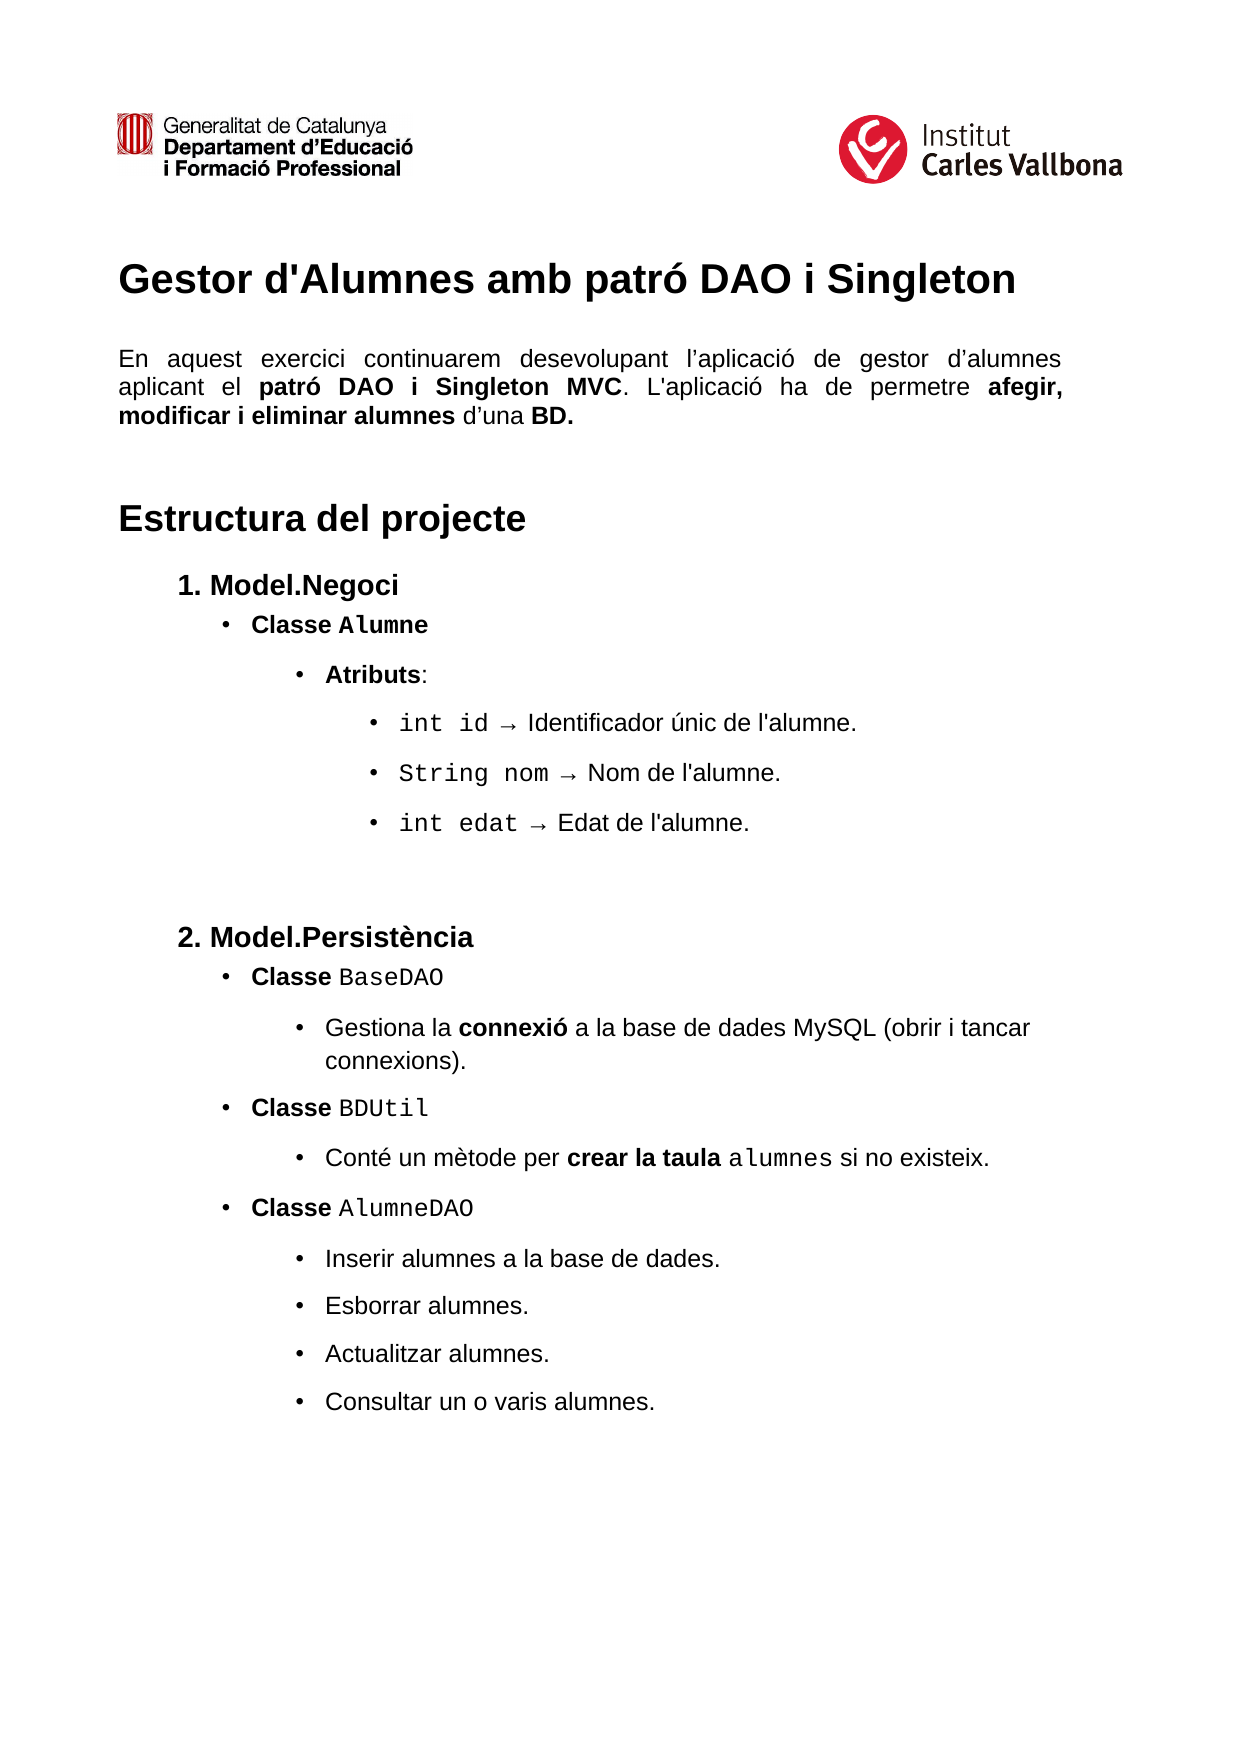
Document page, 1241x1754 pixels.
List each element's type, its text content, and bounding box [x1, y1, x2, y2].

list Conté un mètode per crear la taula alumnes si no existeix. [295, 1143, 1063, 1174]
subtitle 2. Model.Persistència [177, 921, 1063, 954]
subtitle 1. Model.Negoci [177, 568, 1063, 602]
list int id → Identificador únic de l'alumne. [369, 708, 1063, 739]
subtitle Estructura del projecte [118, 496, 1063, 539]
list Gestiona la connexió a la base de dades MySQL (obrir i tancar connexions). [295, 1012, 1063, 1074]
list String nom → Nom de l'alumne. [369, 758, 1063, 789]
text En aquest exercici continuarem desevolupant l’aplicació de gestor d’alumnes aplicant el patró DAO i Singleton MVC. L'aplicació ha de permetre afegir, modificar i eliminar alumnes d’una BD. [118, 343, 1063, 430]
picture [117, 113, 413, 176]
picture [833, 113, 1129, 188]
list Actualitzar alumnes. [295, 1339, 1063, 1368]
list int edat → Edat de l'alumne. [369, 808, 1063, 839]
list Classe BDUtil [222, 1093, 1063, 1124]
list Classe Alumne [222, 610, 1063, 641]
list Inserir alumnes a la base de dades. [295, 1243, 1063, 1272]
list Classe BaseDAO [222, 962, 1063, 993]
list Consultar un o varis alumnes. [295, 1387, 1063, 1416]
list Atributs: [295, 660, 1063, 689]
subtitle Gestor d'Alumnes amb patró DAO i Singleton [118, 254, 1063, 302]
list Esborrar alumnes. [295, 1291, 1063, 1320]
list Classe AlumneDAO [222, 1193, 1063, 1224]
